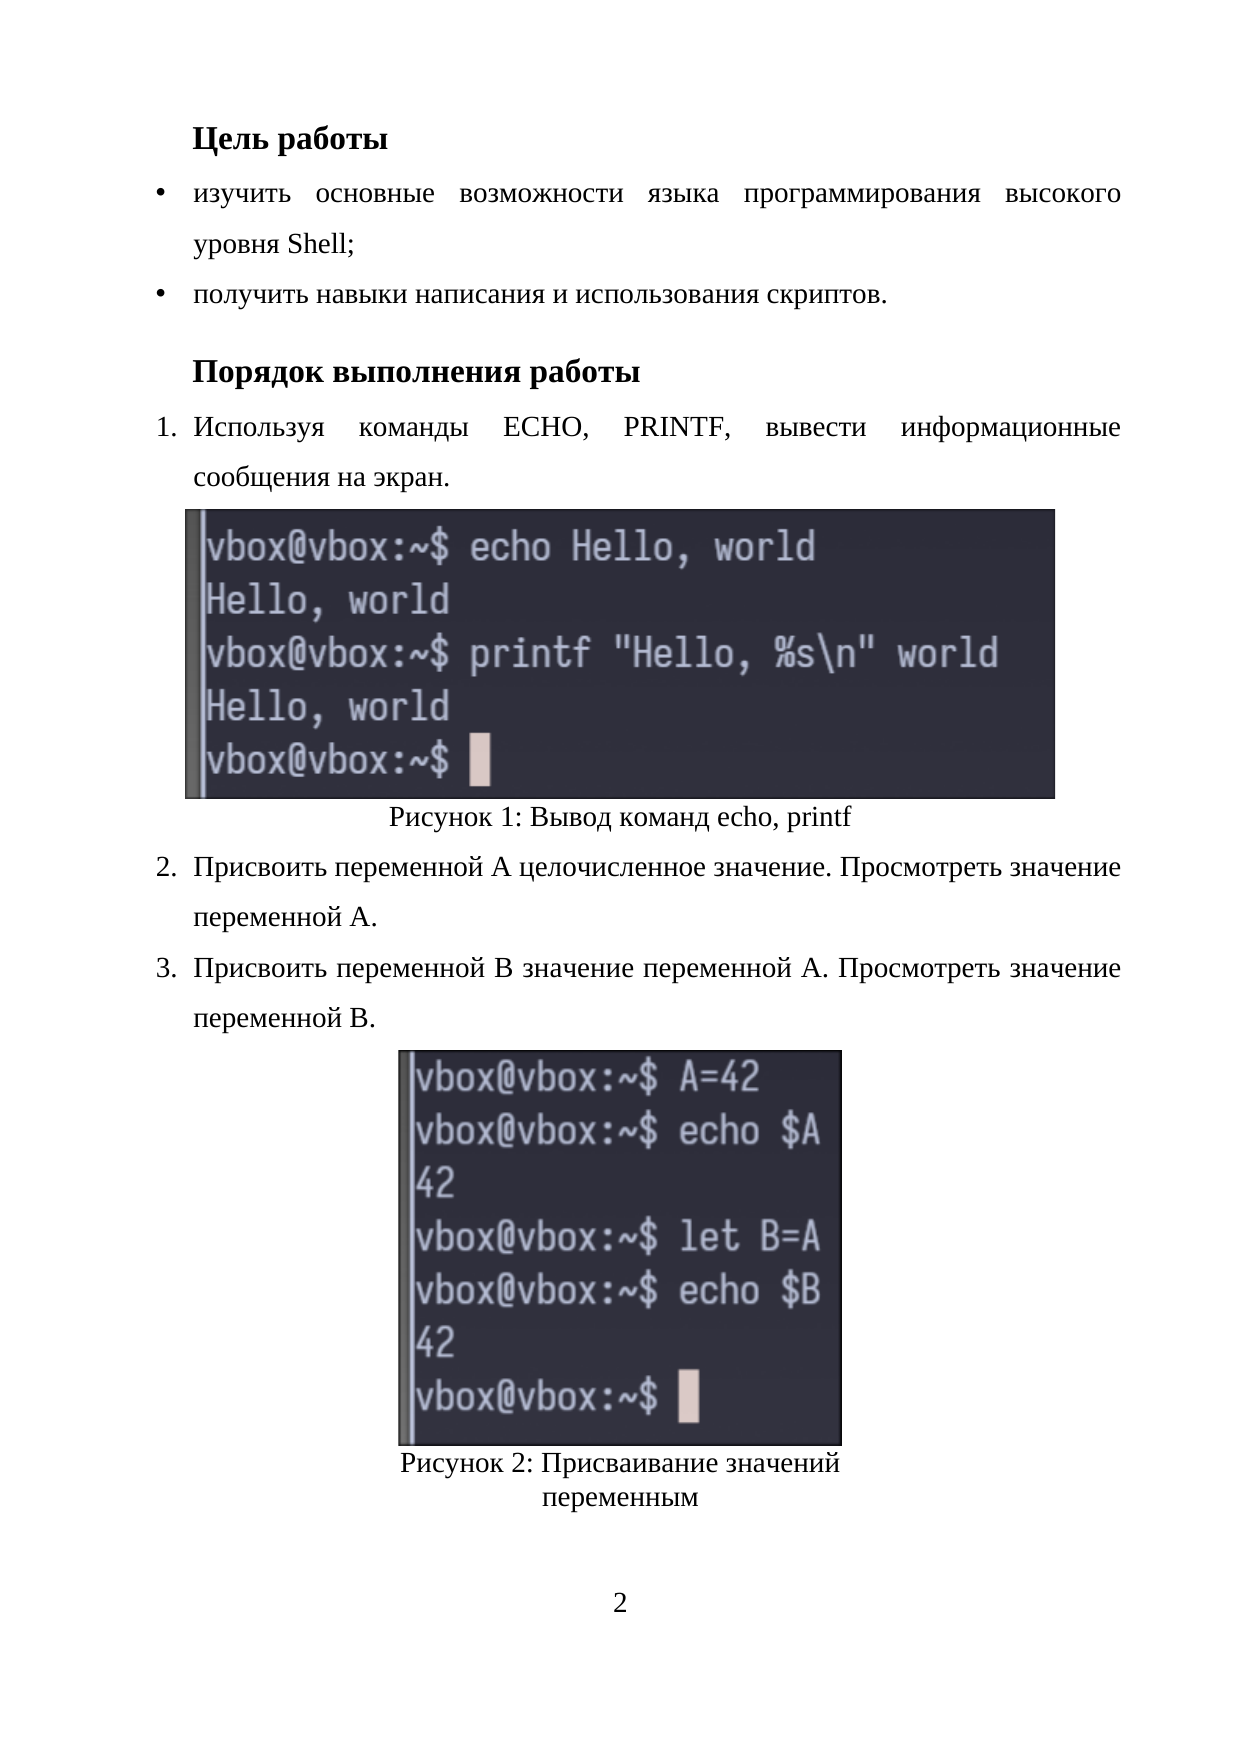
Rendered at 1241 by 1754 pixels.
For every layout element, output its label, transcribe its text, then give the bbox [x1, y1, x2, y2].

subtitle Порядок выполнения работы [118, 352, 1122, 390]
text Рисунок 1: Вывод команд echo, printf [185, 799, 1055, 832]
text Рисунок 2: Присваивание значений переменным [398, 1446, 842, 1513]
picture [398, 1050, 842, 1446]
list Присвоить переменной А целочисленное значение. Просмотреть значение переменной А. [156, 849, 1122, 933]
list получить навыки написания и использования скриптов. [156, 276, 1122, 310]
list Присвоить переменной В значение переменной А. Просмотреть значение переменной В. [156, 950, 1122, 1033]
list изучить основные возможности языка программирования высокого уровня Shell; [156, 176, 1122, 259]
list Используя команды ECHO, PRINTF, вывести информационные сообщения на экран. [156, 409, 1122, 493]
subtitle Цель работы [118, 118, 1122, 156]
picture [185, 509, 1056, 799]
